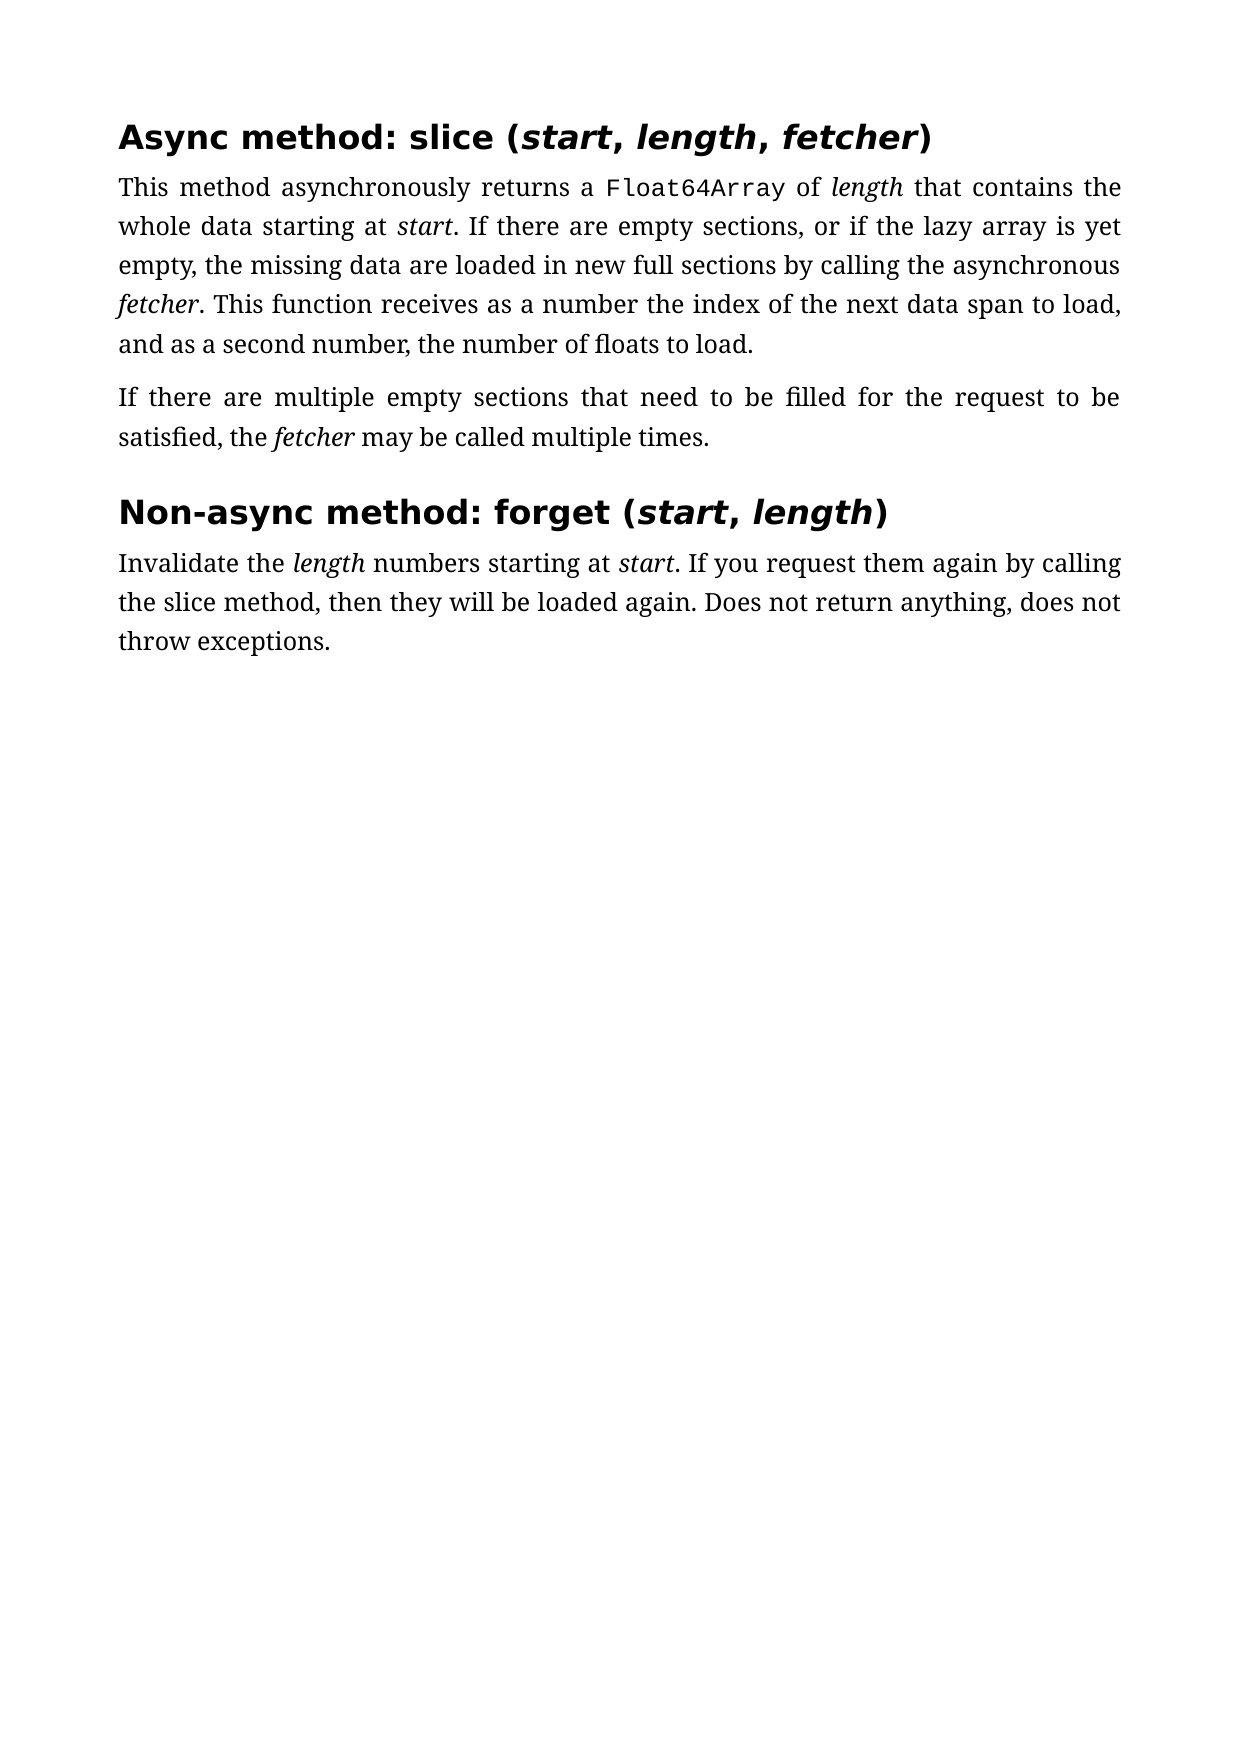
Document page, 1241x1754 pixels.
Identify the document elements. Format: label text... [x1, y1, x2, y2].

subtitle Async method: slice (start, length, fetcher) [118, 118, 1122, 157]
subtitle Non-async method: forget (start, length) [118, 494, 1122, 533]
text Invalidate the length numbers starting at start. If you request them again by calling the slice method, then they will be loaded again. Does not return anything, does not throw exceptions. [118, 545, 1122, 658]
text If there are multiple empty sections that need to be filled for the request to be satisfied, the fetcher may be called multiple times. [118, 380, 1122, 453]
text This method asynchronously returns a Float64Array of length that contains the whole data starting at start. If there are empty sections, or if the lazy array is yet empty, the missing data are loaded in new full sections by calling the asynchronous fetcher. This function receives as a number the index of the next data span to load, and as a second number, the number of floats to load. [118, 169, 1122, 360]
